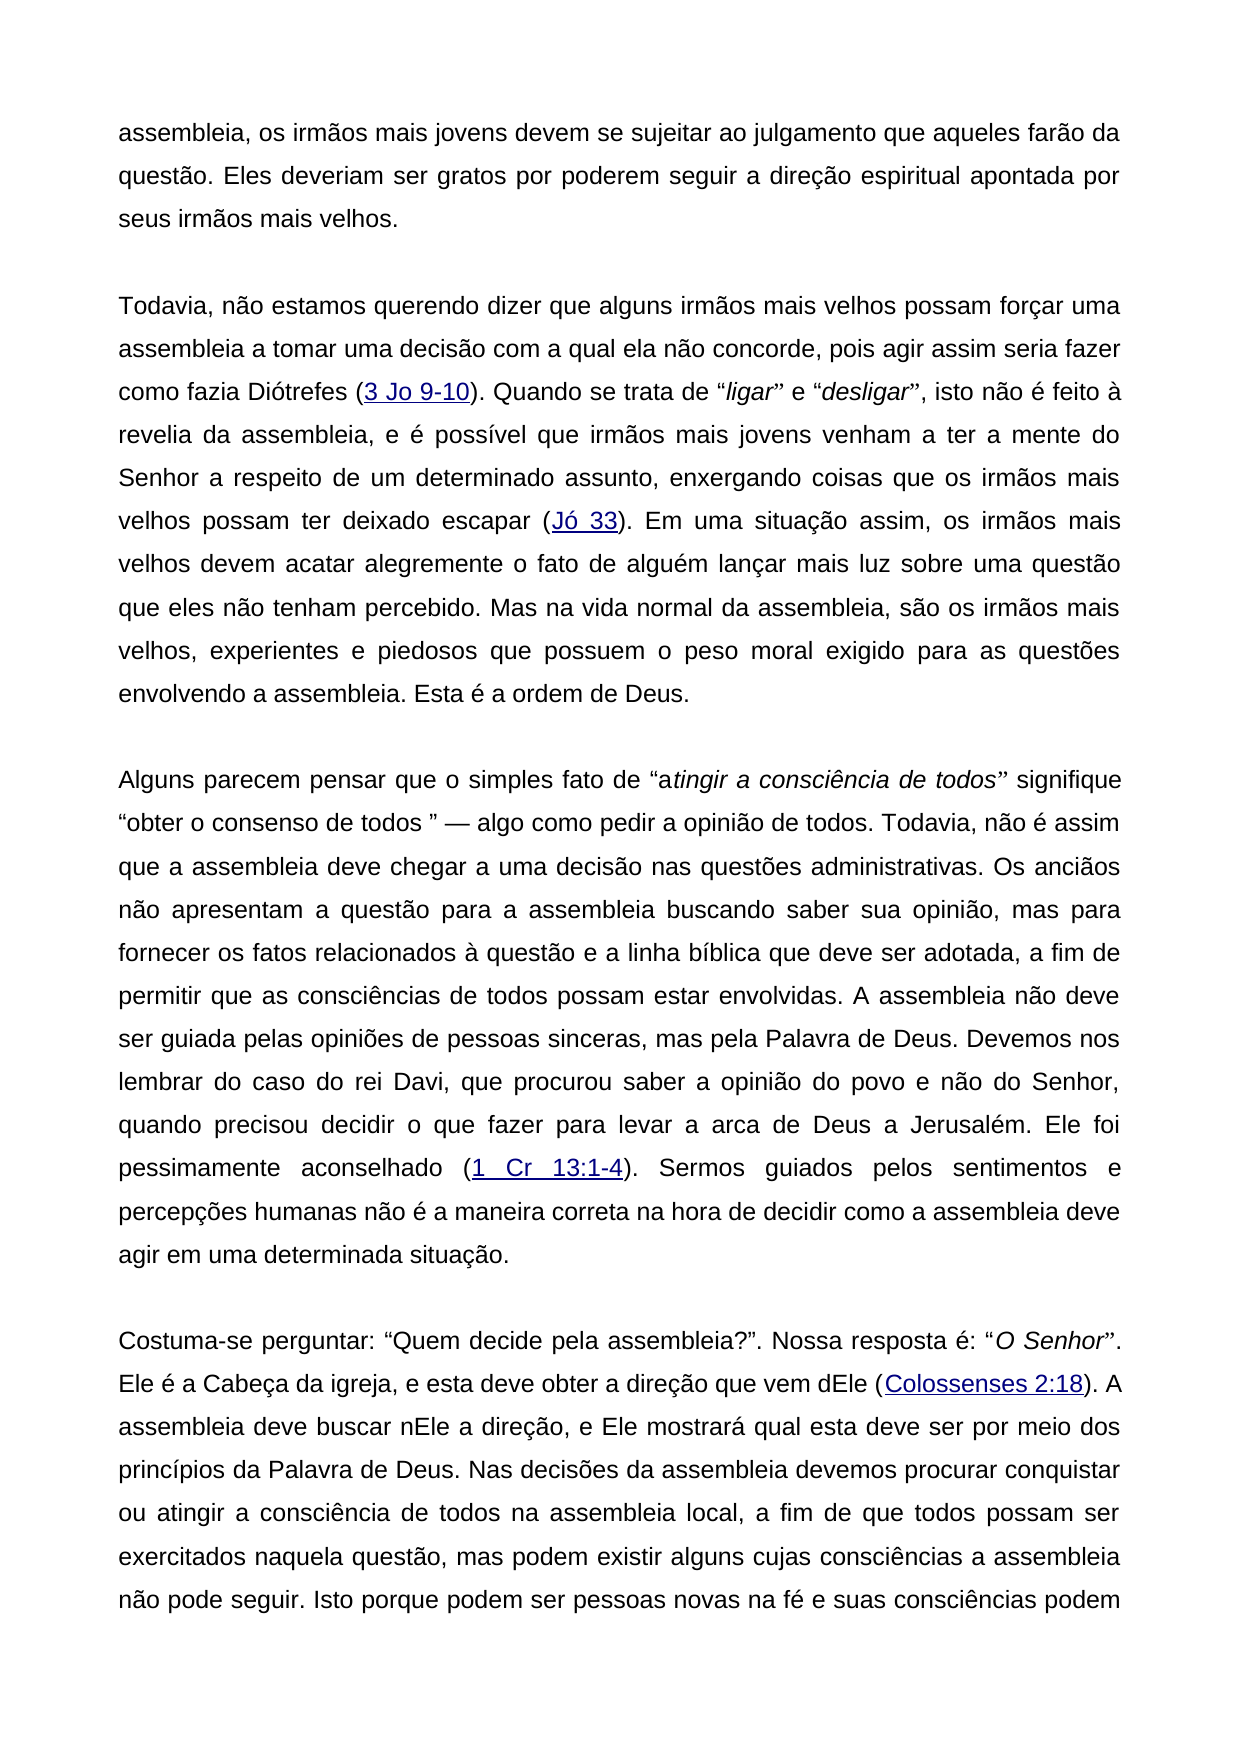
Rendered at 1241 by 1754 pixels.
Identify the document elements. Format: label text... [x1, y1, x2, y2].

text assembleia, os irmãos mais jovens devem se sujeitar ao julgamento que aqueles farão da questão. Eles deveriam ser gratos por poderem seguir a direção espiritual apontada por seus irmãos mais velhos. [118, 118, 1122, 233]
text Alguns parecem pensar que o simples fato de “atingir a consciência de todos” signifique “obter o consenso de todos ” — algo como pedir a opinião de todos. Todavia, não é assim que a assembleia deve chegar a uma decisão nas questões administrativas. Os anciãos não apresentam a questão para a assembleia buscando saber sua opinião, mas para fornecer os fatos relacionados à questão e a linha bíblica que deve ser adotada, a fim de permitir que as consciências de todos possam estar envolvidas. A assembleia não deve ser guiada pelas opiniões de pessoas sinceras, mas pela Palavra de Deus. Devemos nos lembrar do caso do rei Davi, que procurou saber a opinião do povo e não do Senhor, quando precisou decidir o que fazer para levar a arca de Deus a Jerusalém. Ele foi pessimamente aconselhado (1 Cr 13:1-4). Sermos guiados pelos sentimentos e percepções humanas não é a maneira correta na hora de decidir como a assembleia deve agir em uma determinada situação. [118, 765, 1122, 1268]
text Costuma-se perguntar: “Quem decide pela assembleia?”. Nossa resposta é: “O Senhor”. Ele é a Cabeça da igreja, e esta deve obter a direção que vem dEle (Colossenses 2:18). A assembleia deve buscar nEle a direção, e Ele mostrará qual esta deve ser por meio dos princípios da Palavra de Deus. Nas decisões da assembleia devemos procurar conquistar ou atingir a consciência de todos na assembleia local, a fim de que todos possam ser exercitados naquela questão, mas podem existir alguns cujas consciências a assembleia não pode seguir. Isto porque podem ser pessoas novas na fé e suas consciências podem [118, 1326, 1122, 1613]
text Todavia, não estamos querendo dizer que alguns irmãos mais velhos possam forçar uma assembleia a tomar uma decisão com a qual ela não concorde, pois agir assim seria fazer como fazia Diótrefes (3 Jo 9-10). Quando se trata de “ligar” e “desligar”, isto não é feito à revelia da assembleia, e é possível que irmãos mais jovens venham a ter a mente do Senhor a respeito de um determinado assunto, enxergando coisas que os irmãos mais velhos possam ter deixado escapar (Jó 33). Em uma situação assim, os irmãos mais velhos devem acatar alegremente o fato de alguém lançar mais luz sobre uma questão que eles não tenham percebido. Mas na vida normal da assembleia, são os irmãos mais velhos, experientes e piedosos que possuem o peso moral exigido para as questões envolvendo a assembleia. Esta é a ordem de Deus. [118, 291, 1122, 708]
